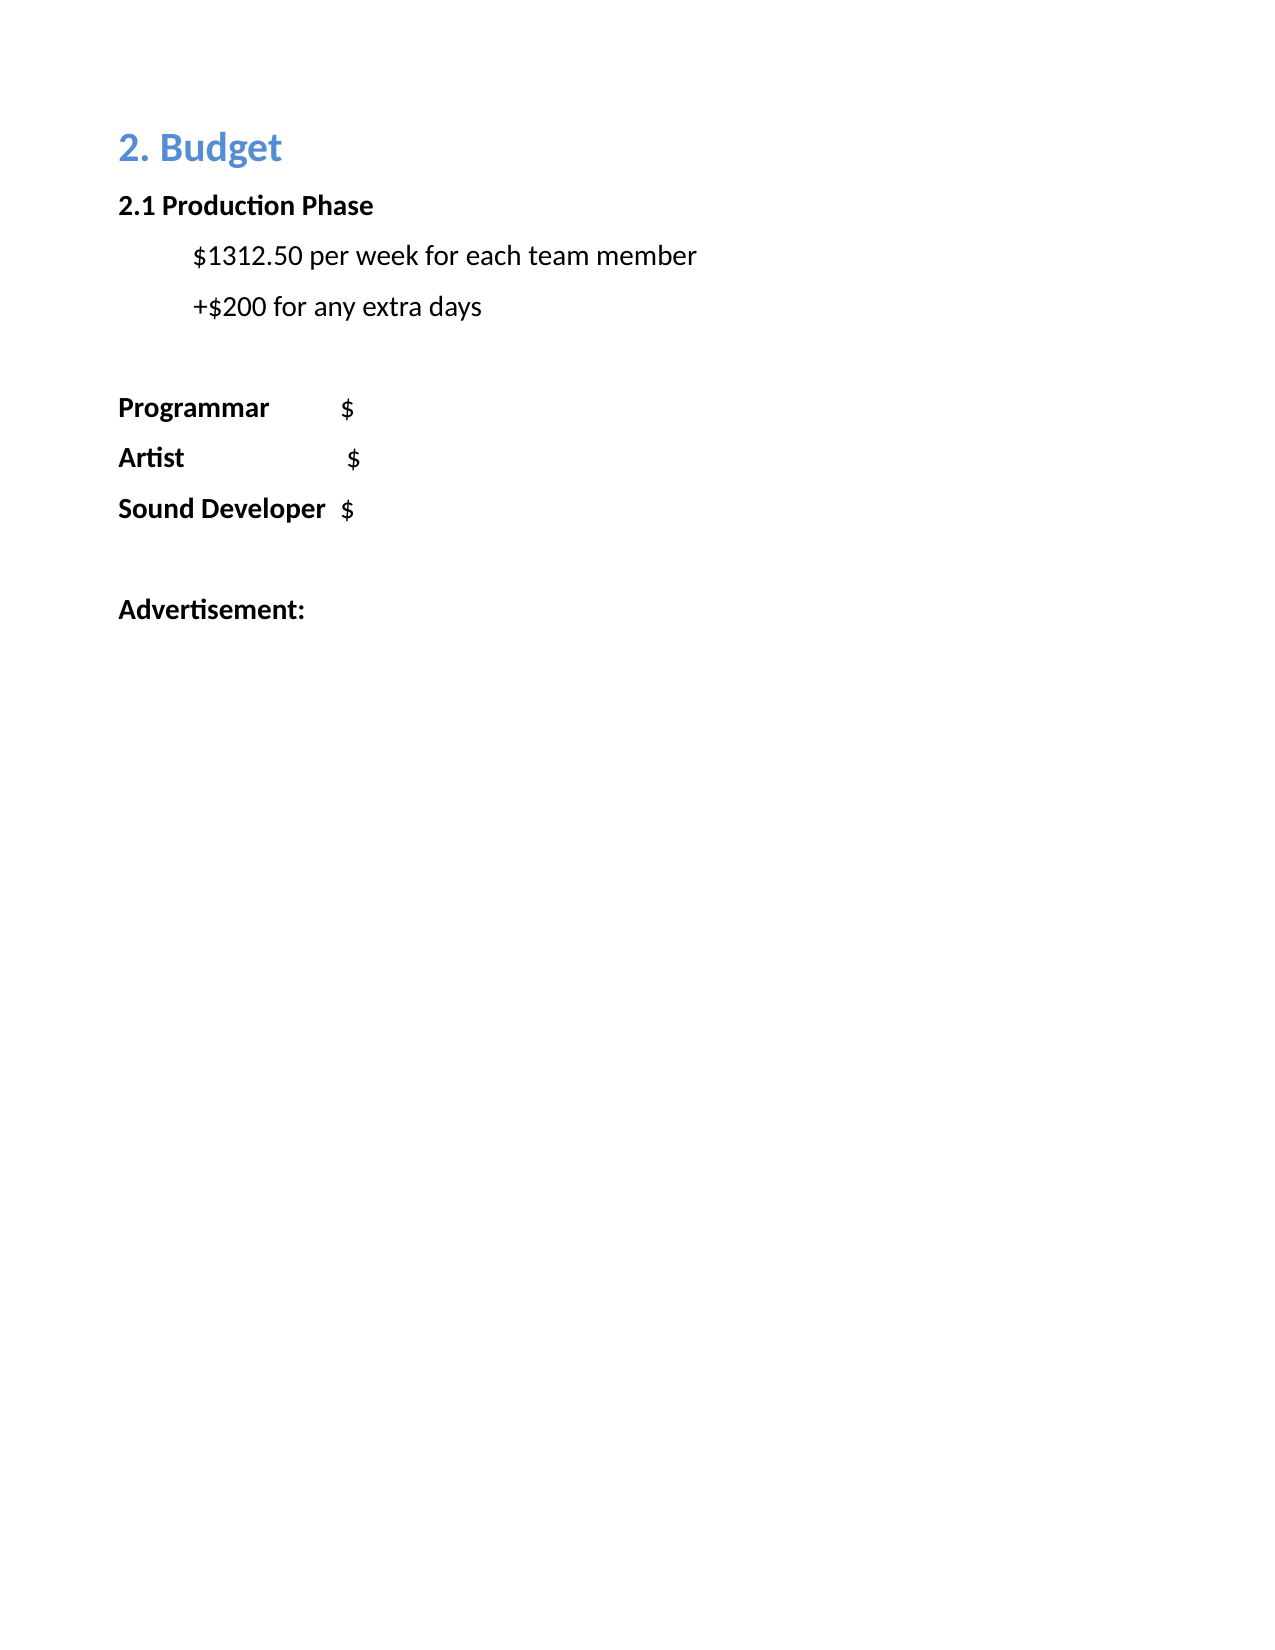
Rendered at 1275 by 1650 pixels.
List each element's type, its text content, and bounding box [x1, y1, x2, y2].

text 2. Budget [118, 121, 1157, 172]
text $1312.50 per week for each team member [118, 237, 1157, 273]
text +$200 for any extra days [193, 288, 1157, 323]
text Advertisement: [118, 591, 1157, 627]
text Programmar $ [118, 389, 1157, 424]
text 2.1 Production Phase [118, 187, 1157, 222]
text Sound Developer $ [118, 490, 1157, 526]
text Artist $ [118, 439, 1157, 475]
